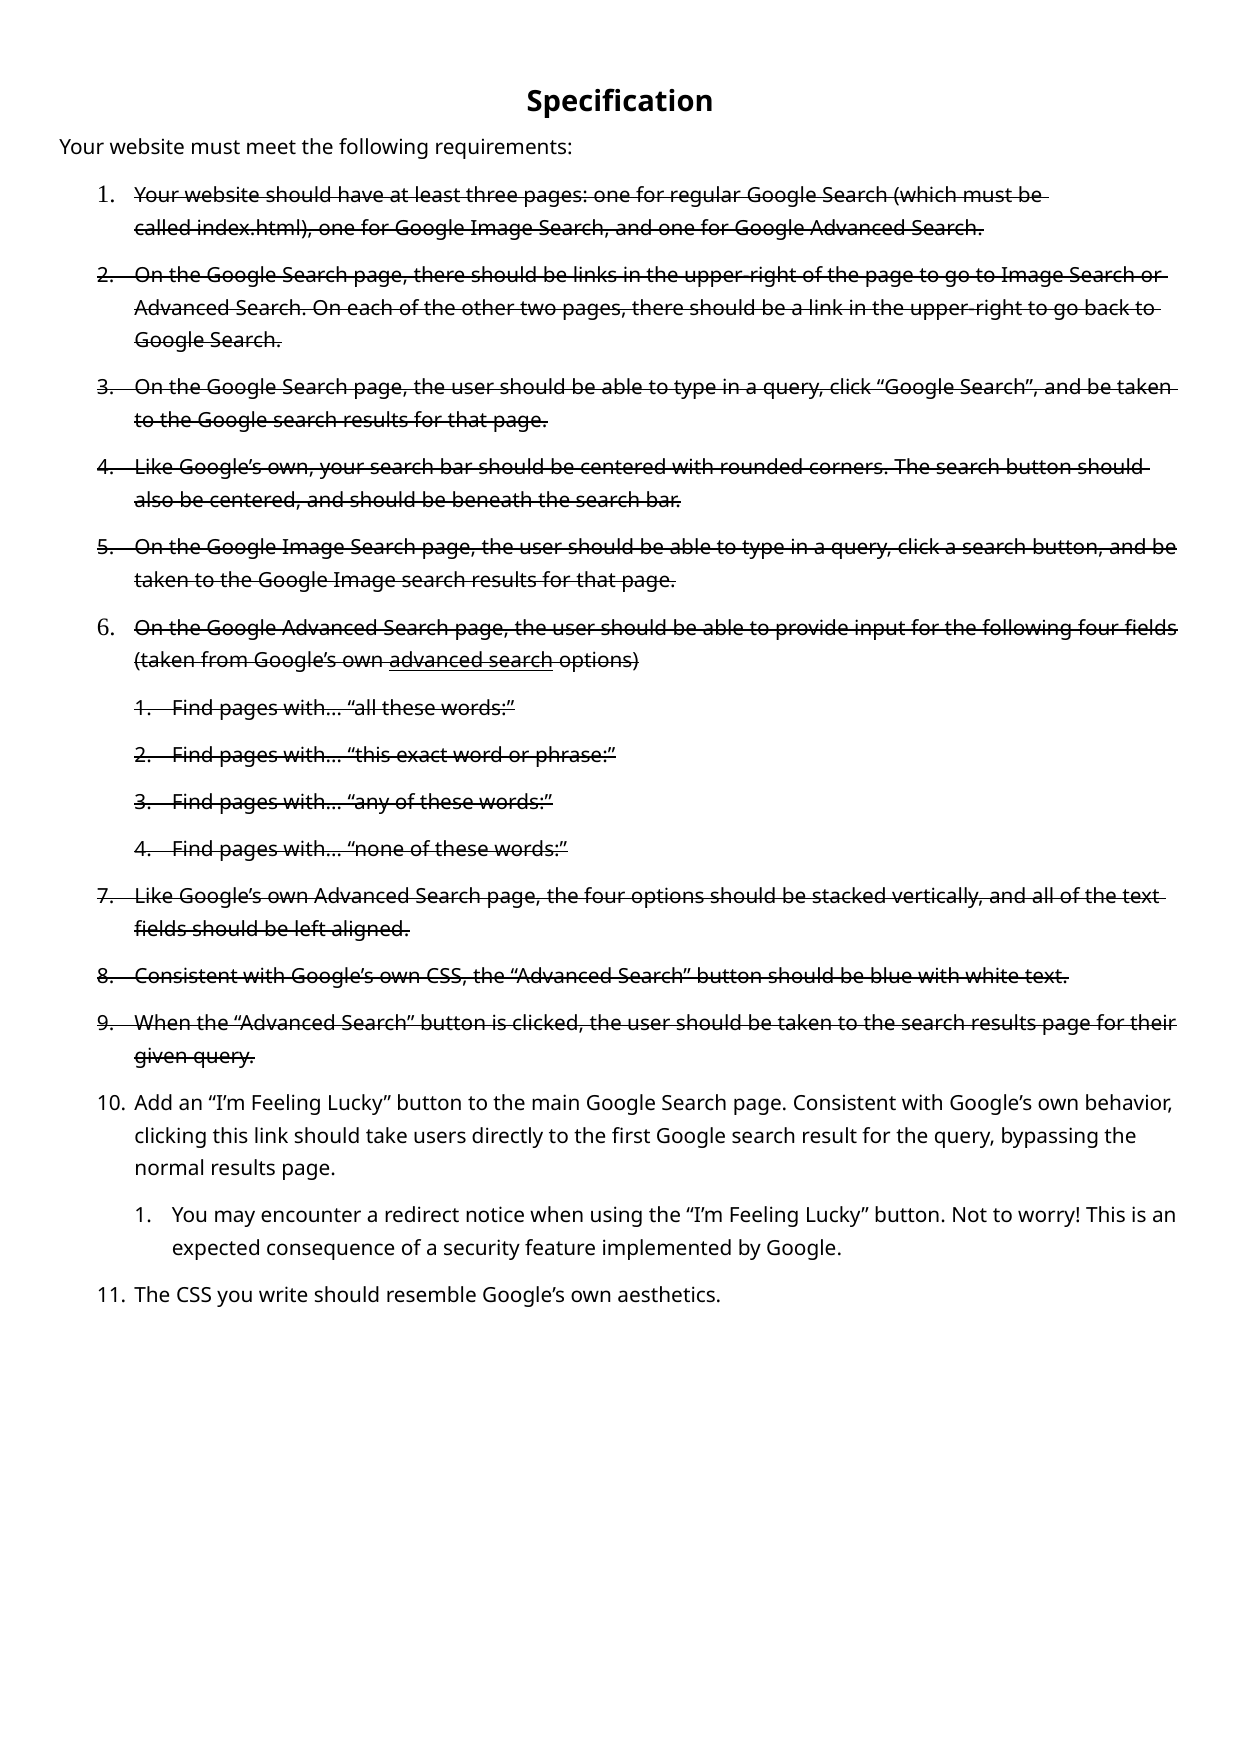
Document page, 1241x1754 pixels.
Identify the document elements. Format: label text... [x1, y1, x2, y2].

list Consistent with Google’s own CSS, the “Advanced Search” button should be blue with white text. [97, 961, 1181, 990]
subtitle Specification [59, 80, 1181, 119]
list On the Google Image Search page, the user should be able to type in a query, click a search button, and be taken to the Google Image search results for that page. [97, 532, 1181, 593]
list Like Google’s own, your search bar should be centered with rounded corners. The search button should also be centered, and should be beneath the search bar. [97, 452, 1181, 513]
list Add an “I’m Feeling Lucky” button to the main Google Search page. Consistent with Google’s own behavior, clicking this link should take users directly to the first Google search result for the query, bypassing the normal results page. [97, 1088, 1181, 1182]
list Find pages with… “any of these words:” [134, 787, 1181, 816]
list Find pages with… “all these words:” [134, 693, 1181, 721]
list Your website should have at least three pages: one for regular Google Search (which must be called index.html), one for Google Image Search, and one for Google Advanced Search. [97, 179, 1181, 241]
list On the Google Search page, there should be links in the upper-right of the page to go to Image Search or Advanced Search. On each of the other two pages, there should be a link in the upper-right to go back to Google Search. [97, 260, 1181, 354]
list Like Google’s own Advanced Search page, the four options should be stacked vertically, and all of the text fields should be left aligned. [97, 881, 1181, 942]
list On the Google Search page, the user should be able to type in a query, click “Google Search”, and be taken to the Google search results for that page. [97, 372, 1181, 433]
list You may encounter a redirect notice when using the “I’m Feeling Lucky” button. Not to worry! This is an expected consequence of a security feature implemented by Google. [134, 1201, 1181, 1262]
text Your website must meet the following requirements: [59, 132, 1181, 161]
list Find pages with… “none of these words:” [134, 834, 1181, 863]
list When the “Advanced Search” button is clicked, the user should be taken to the search results page for their given query. [97, 1008, 1181, 1069]
list The CSS you write should resemble Google’s own aesthetics. [97, 1280, 1181, 1309]
list Find pages with… “this exact word or phrase:” [134, 740, 1181, 768]
list On the Google Advanced Search page, the user should be able to provide input for the following four fields (taken from Google’s own advanced search options) [97, 612, 1181, 674]
